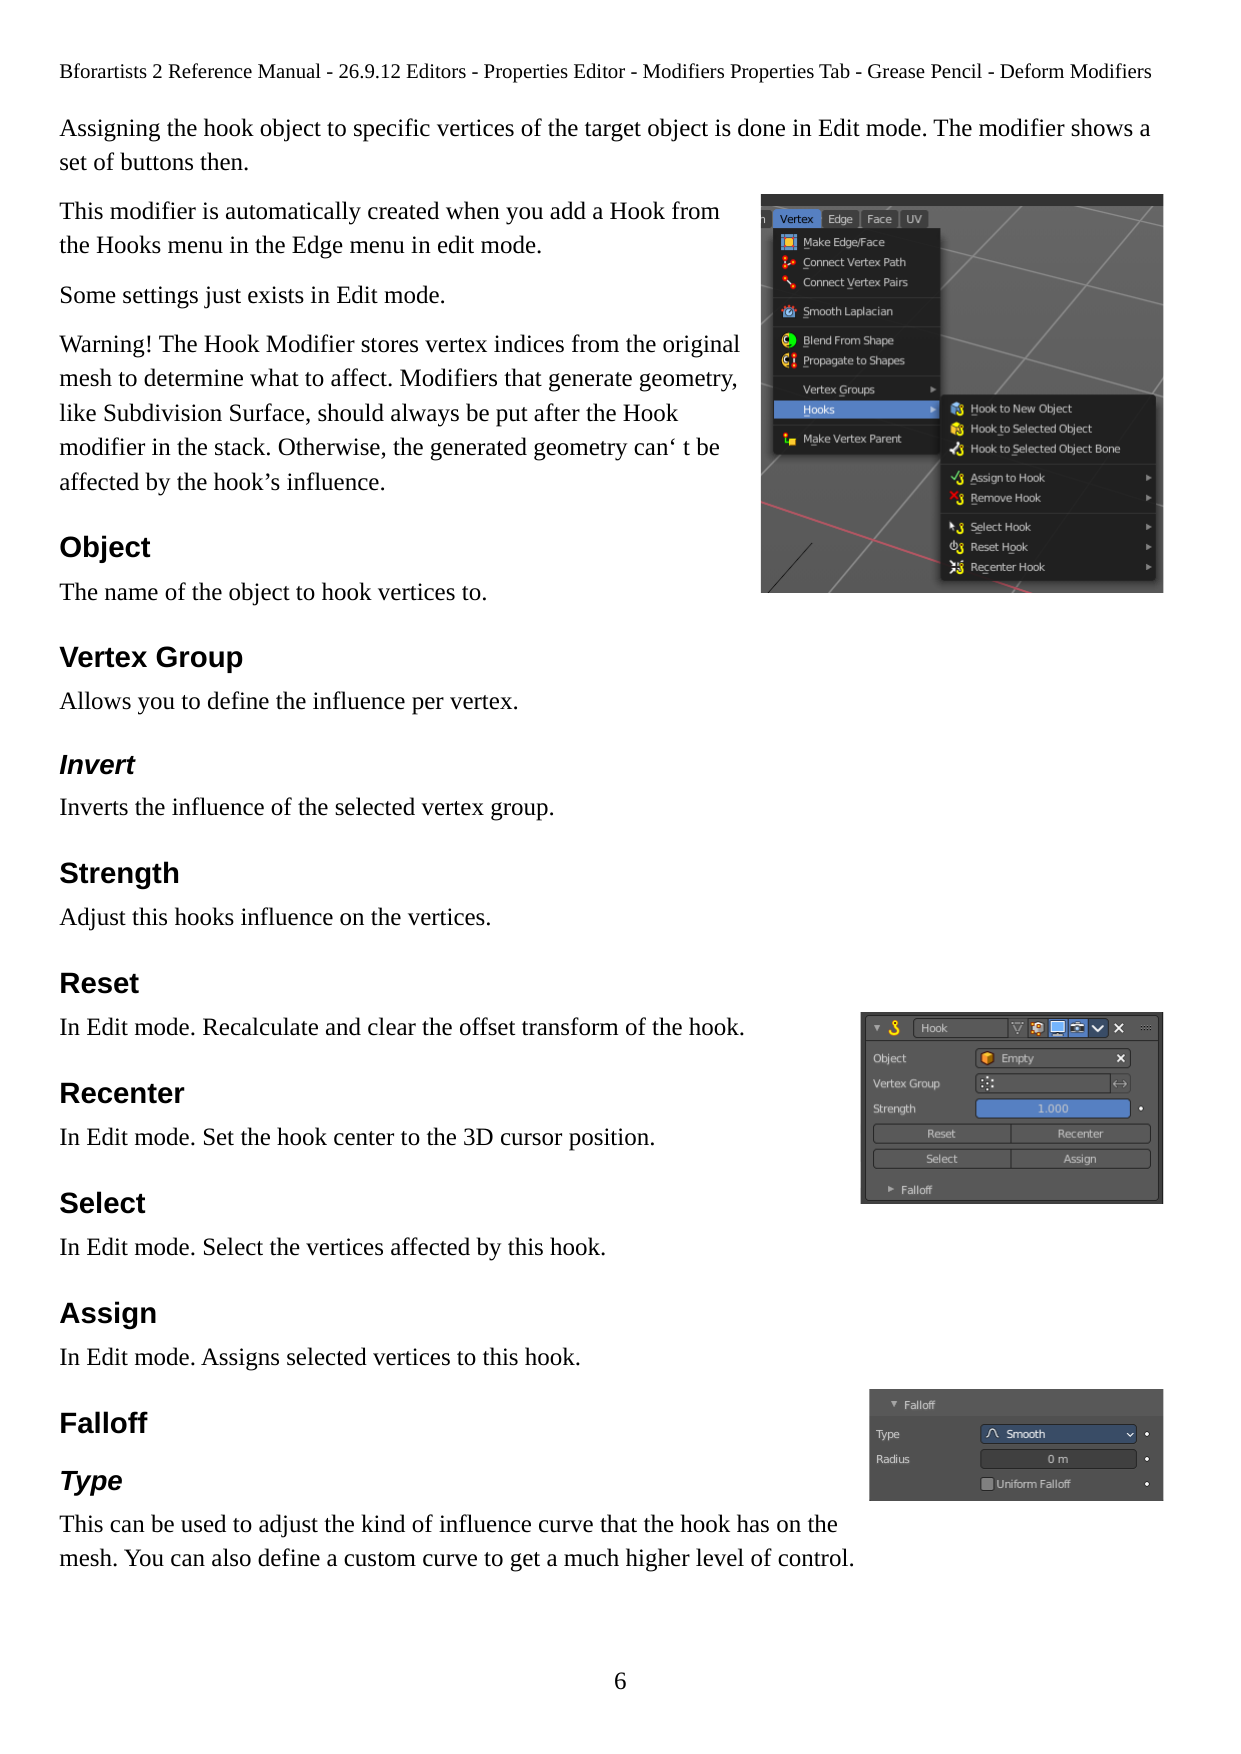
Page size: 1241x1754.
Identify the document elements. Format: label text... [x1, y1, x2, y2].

text In Edit mode. Assigns selected vertices to this hook. [59, 1342, 1181, 1371]
text Adjust this hooks influence on the vertices. [59, 902, 1181, 931]
subtitle Falloff [59, 1406, 869, 1439]
subtitle [1164, 1406, 1181, 1439]
text This can be used to adjust the kind of influence curve that the hook has on the mesh. You can also define a custom curve to get a much higher level of control. [59, 1509, 1181, 1572]
subtitle [1164, 1464, 1181, 1496]
subtitle Object [59, 530, 760, 564]
subtitle Reset [59, 966, 1181, 1000]
subtitle Invert [59, 748, 1181, 780]
text Assigning the hook object to specific vertices of the target object is done in Edit mode. The modifier shows a set of buttons then. [59, 113, 1181, 176]
text Allows you to define the influence per vertex. [59, 686, 1181, 715]
text In Edit mode. Set the hook center to the 3D cursor position. [59, 1122, 860, 1151]
picture [860, 1012, 1164, 1204]
text Some settings just exists in Edit mode. [59, 280, 760, 308]
subtitle Vertex Group [59, 640, 1181, 674]
picture [760, 194, 1164, 593]
subtitle Strength [59, 856, 1181, 890]
text The name of the object to hook vertices to. [59, 577, 1181, 605]
text This modifier is automatically created when you add a Hook from the Hooks menu in the Edge menu in edit mode. [59, 196, 760, 259]
picture [869, 1389, 1164, 1501]
text Warning! The Hook Modifier stores vertex indices from the original mesh to determine what to affect. Modifiers that generate geometry, like Subdivision Surface, should always be put after the Hook modifier in the stack. Otherwise, the generated geometry can‘ t be affected by the hook’s influence. [59, 329, 760, 495]
subtitle Select [59, 1186, 1181, 1219]
text In Edit mode. Select the vertices affected by this hook. [59, 1232, 1181, 1261]
subtitle Type [59, 1464, 869, 1496]
subtitle [1164, 1076, 1181, 1109]
text In Edit mode. Recalculate and clear the offset transform of the hook. [59, 1012, 860, 1041]
subtitle Assign [59, 1296, 1181, 1329]
subtitle [1164, 530, 1181, 564]
subtitle Recenter [59, 1076, 860, 1109]
text Inverts the influence of the selected vertex group. [59, 792, 1181, 821]
